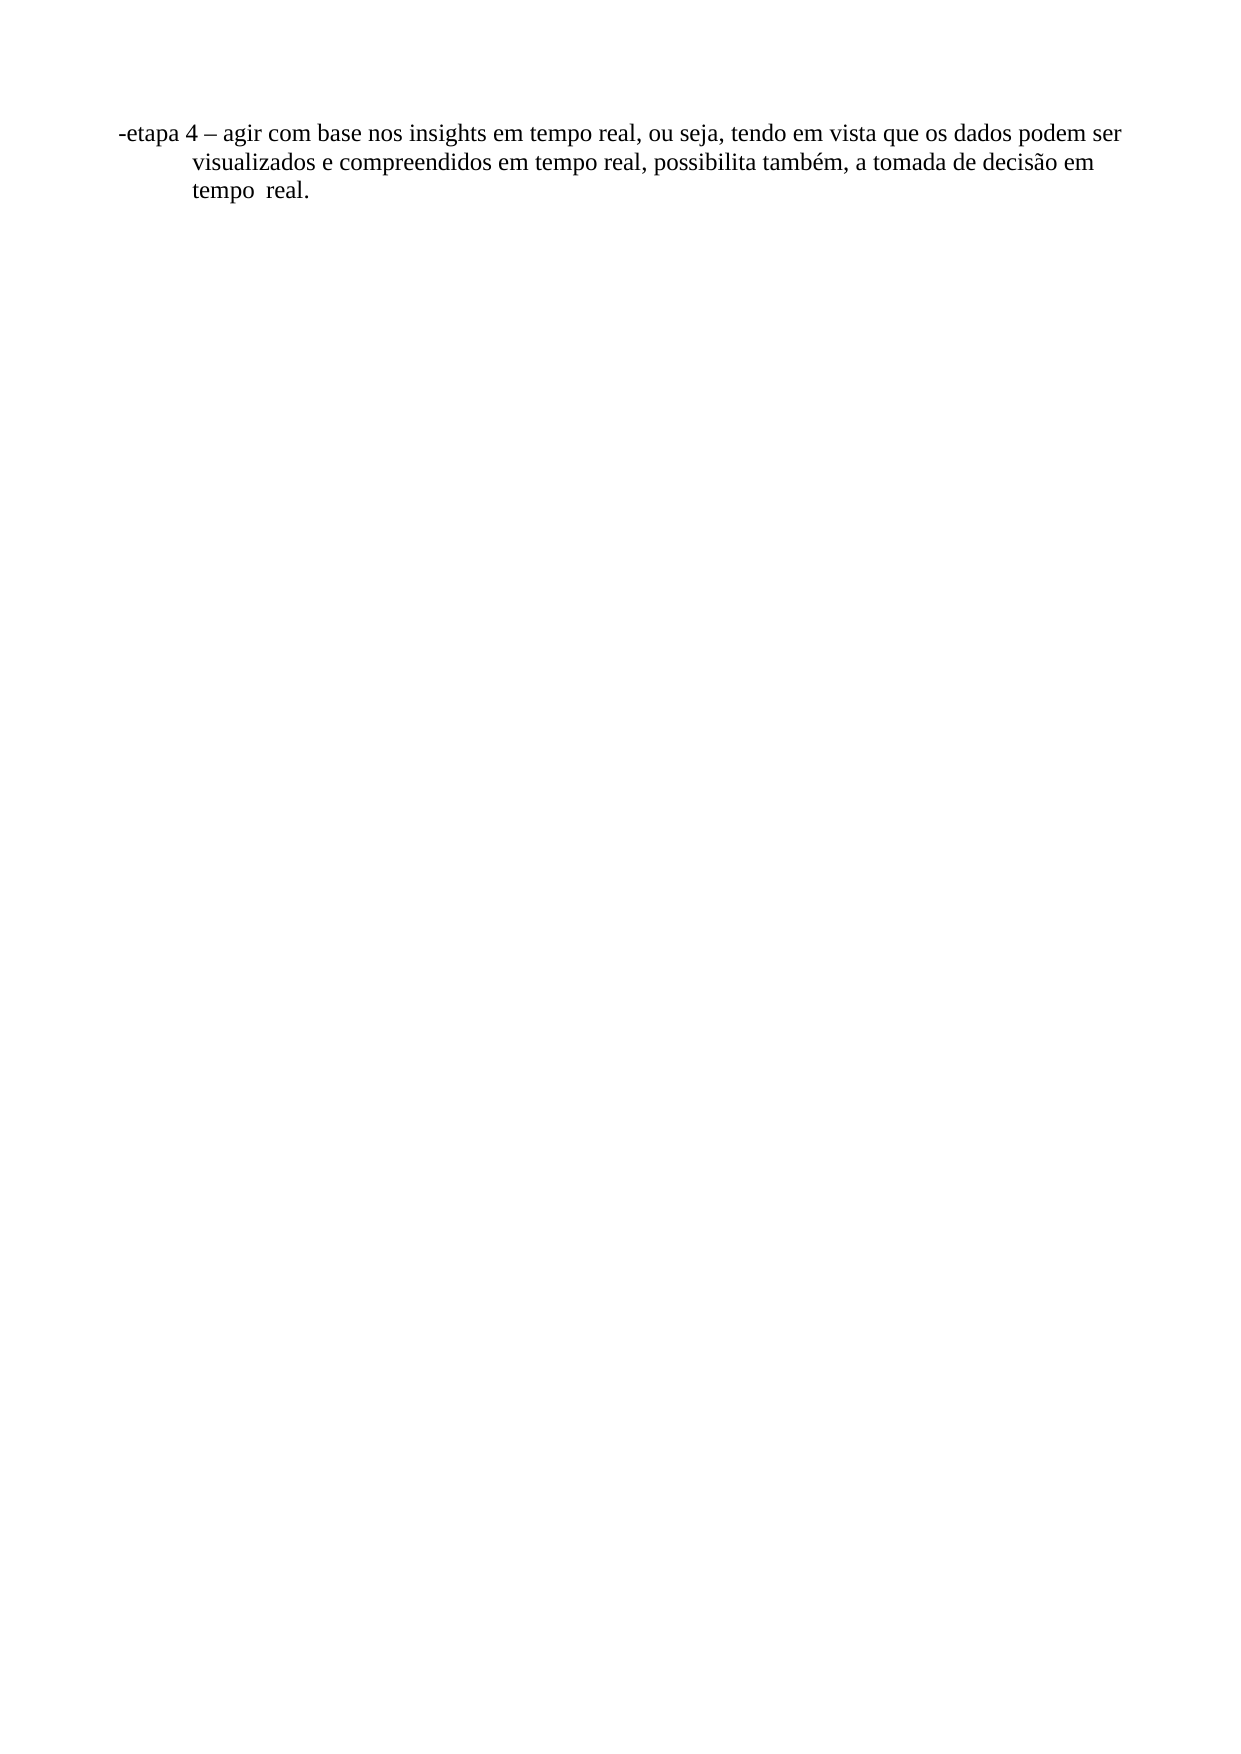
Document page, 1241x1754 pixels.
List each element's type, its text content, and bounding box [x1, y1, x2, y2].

text -etapa 4 – agir com base nos insights em tempo real, ou seja, tendo em vista que os dados podem ser visualizados e compreendidos em tempo real, possibilita também, a tomada de decisão em tempo real. [118, 118, 1122, 204]
